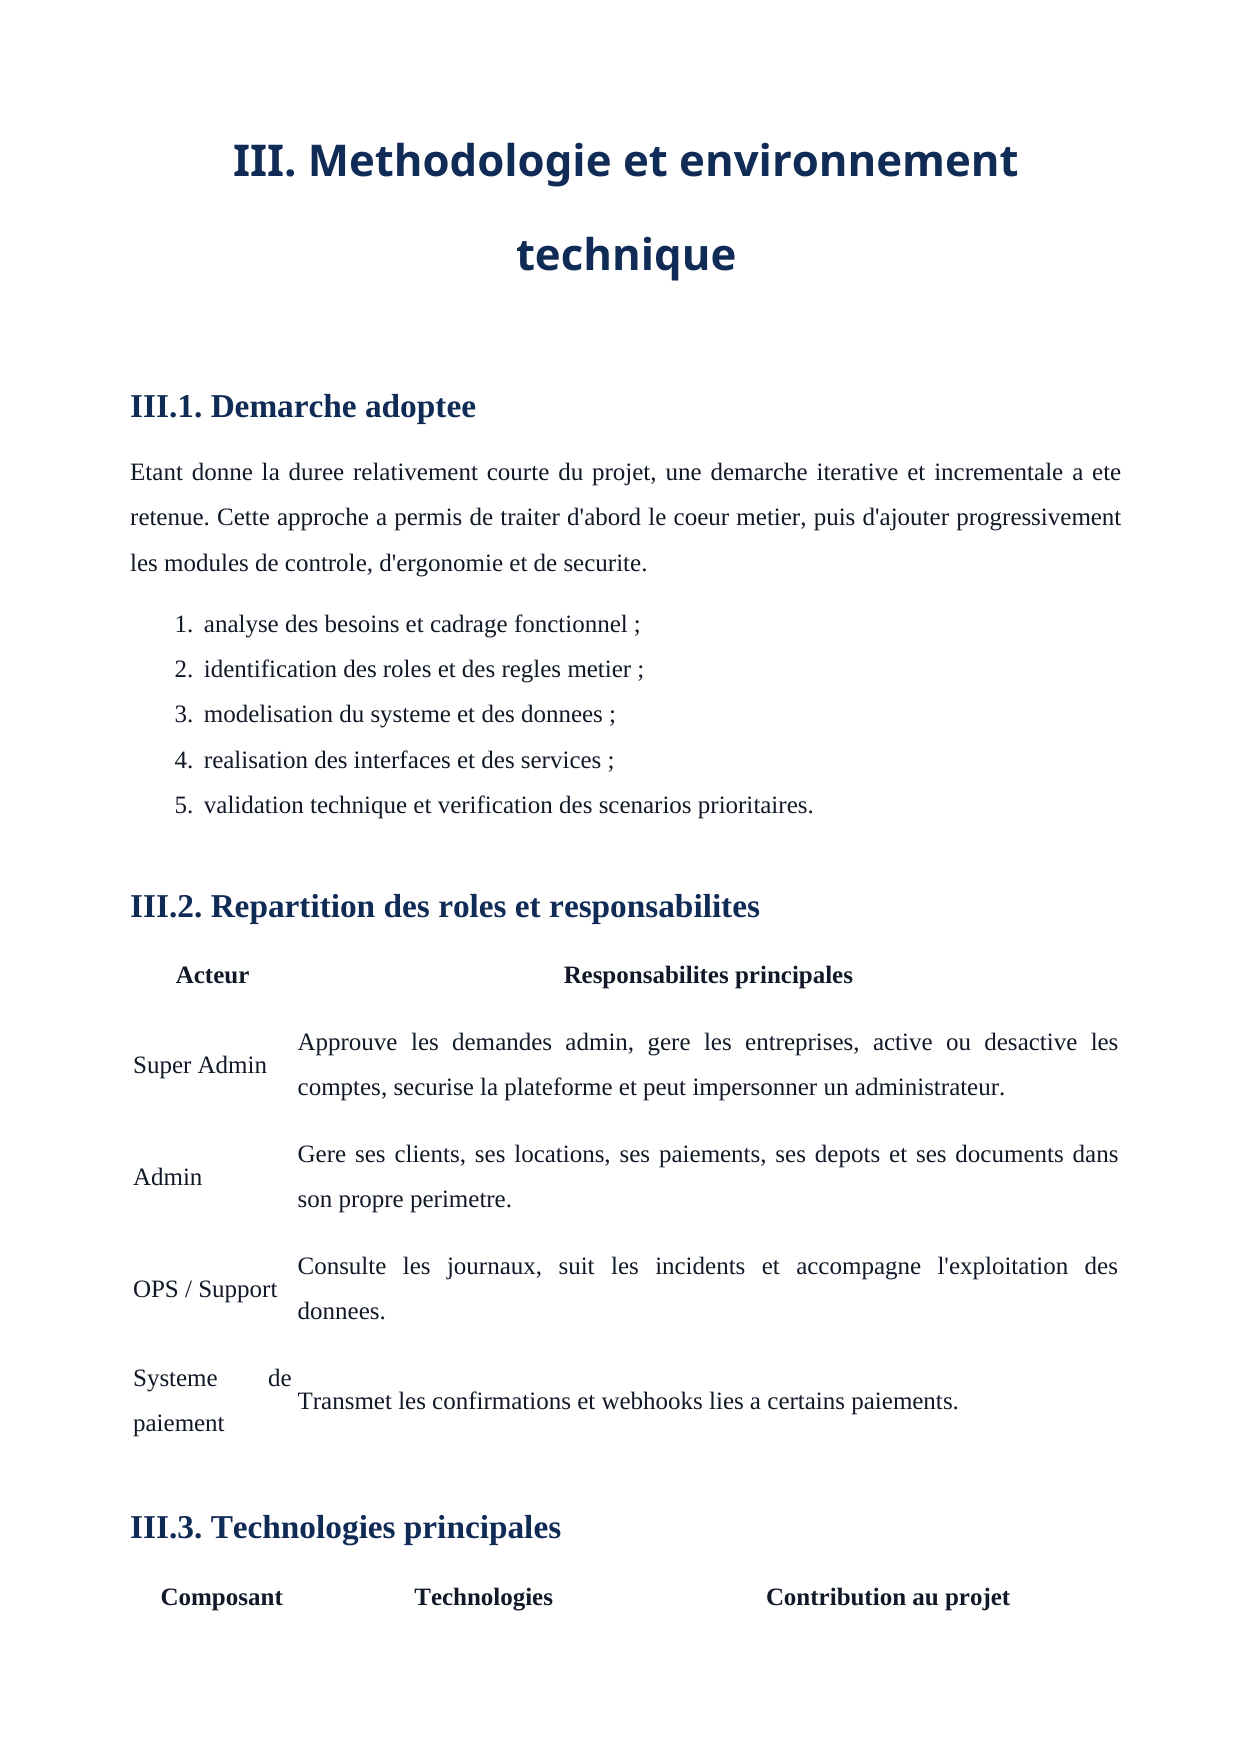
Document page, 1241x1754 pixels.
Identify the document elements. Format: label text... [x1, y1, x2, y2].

table_cell Admin [130, 1136, 294, 1248]
table_cell OPS / Support [130, 1248, 294, 1360]
table_cell Consulte les journaux, suit les incidents et accompagne l'exploitation des donnees. [295, 1248, 1122, 1360]
table_header Contribution au projet [654, 1579, 1122, 1613]
subtitle III.3. Technologies principales [130, 1507, 1122, 1546]
subtitle III. Methodologie et environnement technique [130, 130, 1122, 283]
table_header Acteur [130, 958, 294, 1024]
table_header Responsabilites principales [295, 958, 1122, 1024]
list identification des roles et des regles metier ; [174, 654, 1122, 683]
table_cell Transmet les confirmations et webhooks lies a certains paiements. [295, 1360, 1122, 1472]
list validation technique et verification des scenarios prioritaires. [174, 790, 1122, 819]
table_cell Gere ses clients, ses locations, ses paiements, ses depots et ses documents dans son propre perimetre. [295, 1136, 1122, 1248]
table_cell Super Admin [130, 1024, 294, 1136]
list analyse des besoins et cadrage fonctionnel ; [174, 609, 1122, 637]
list realisation des interfaces et des services ; [174, 745, 1122, 774]
list modelisation du systeme et des donnees ; [174, 699, 1122, 728]
table_header Composant [130, 1579, 313, 1613]
subtitle III.2. Repartition des roles et responsabilites [130, 886, 1122, 925]
table_header Technologies [313, 1579, 654, 1613]
subtitle III.1. Demarche adoptee [130, 386, 1122, 424]
text Etant donne la duree relativement courte du projet, une demarche iterative et incrementale a ete retenue. Cette approche a permis de traiter d'abord le coeur metier, puis d'ajouter progressivement les modules de controle, d'ergonomie et de securite. [130, 457, 1122, 577]
table_cell Systeme de paiement [130, 1360, 294, 1472]
table_cell Approuve les demandes admin, gere les entreprises, active ou desactive les comptes, securise la plateforme et peut impersonner un administrateur. [295, 1024, 1122, 1136]
